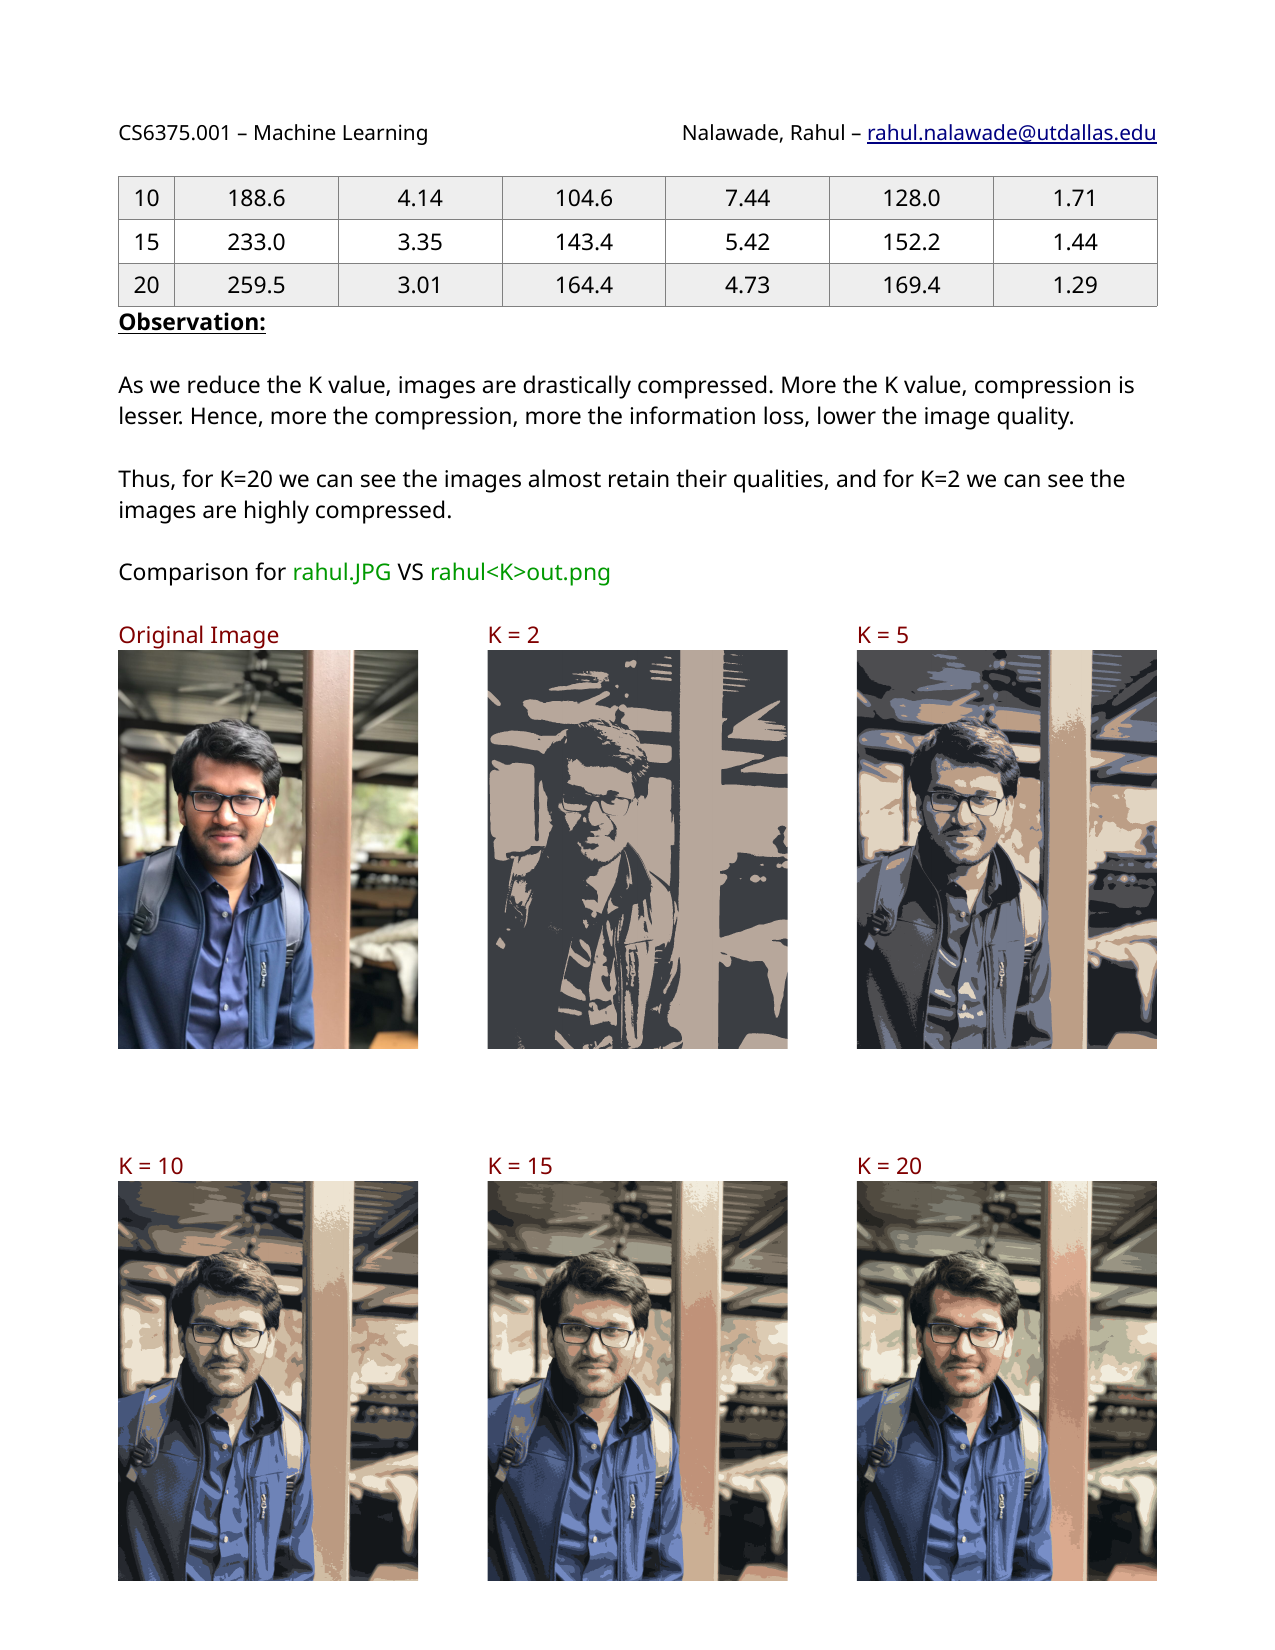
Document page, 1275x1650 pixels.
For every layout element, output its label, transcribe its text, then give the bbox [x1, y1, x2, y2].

table_cell 5.42 [666, 220, 829, 262]
text Observation: [118, 307, 1157, 337]
picture [118, 1181, 419, 1581]
table_cell 233.0 [175, 220, 338, 262]
table_cell 3.35 [339, 220, 502, 262]
table_cell 164.4 [503, 264, 665, 306]
picture [118, 650, 419, 1049]
picture [487, 650, 788, 1049]
table_cell 1.71 [994, 177, 1157, 219]
table_cell 3.01 [339, 264, 502, 306]
table_cell 104.6 [503, 177, 665, 219]
table_cell 10 [119, 177, 174, 219]
text Original Image K = 2 K = 5 [118, 619, 1157, 650]
text K = 10 K = 15 K = 20 [118, 1150, 1157, 1181]
table_cell 152.2 [830, 220, 993, 262]
picture [487, 1181, 788, 1581]
table_cell 1.44 [994, 220, 1157, 262]
table_cell 15 [119, 220, 174, 262]
table_cell 143.4 [503, 220, 665, 262]
table_cell 7.44 [666, 177, 829, 219]
table_cell 128.0 [830, 177, 993, 219]
table_cell 4.14 [339, 177, 502, 219]
table_cell 188.6 [175, 177, 338, 219]
table_cell 4.73 [666, 264, 829, 306]
table_cell 259.5 [175, 264, 338, 306]
picture [856, 1181, 1157, 1581]
picture [856, 650, 1157, 1049]
table_cell 169.4 [830, 264, 993, 306]
text Comparison for rahul.JPG VS rahul<K>out.png [118, 556, 1157, 587]
text As we reduce the K value, images are drastically compressed. More the K value, compression is lesser. Hence, more the compression, more the information loss, lower the image quality. [118, 369, 1157, 431]
table_cell 1.29 [994, 264, 1157, 306]
text Thus, for K=20 we can see the images almost retain their qualities, and for K=2 we can see the images are highly compressed. [118, 462, 1157, 525]
table_cell 20 [119, 264, 174, 306]
